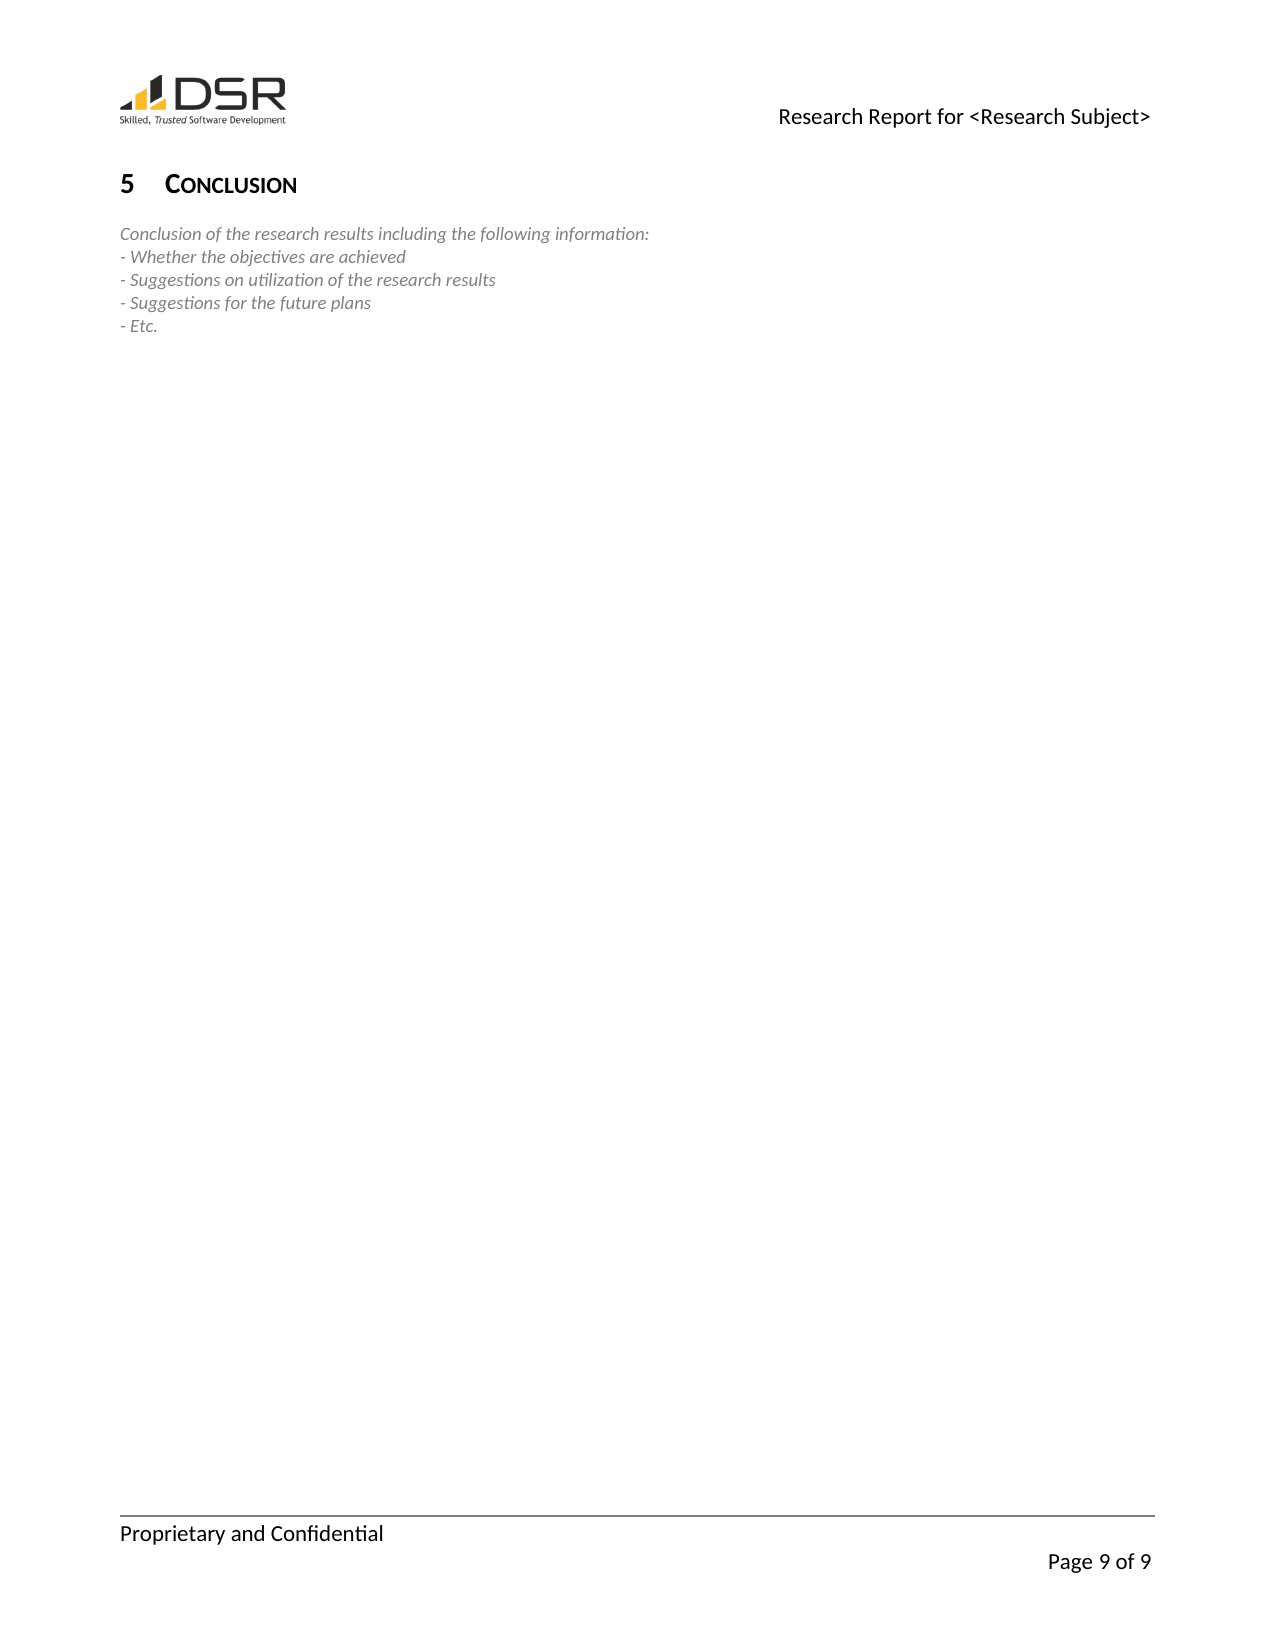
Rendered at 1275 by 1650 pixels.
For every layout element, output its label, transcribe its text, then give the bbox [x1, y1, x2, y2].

picture [120, 75, 286, 125]
text - Suggestions for the future plans [120, 291, 1155, 314]
subtitle Conclusion [120, 166, 1155, 201]
text - Etc. [120, 314, 1155, 337]
text - Whether the objectives are achieved [120, 245, 1155, 268]
text Conclusion of the research results including the following information: [120, 222, 1155, 245]
text - Suggestions on utilization of the research results [120, 268, 1155, 291]
